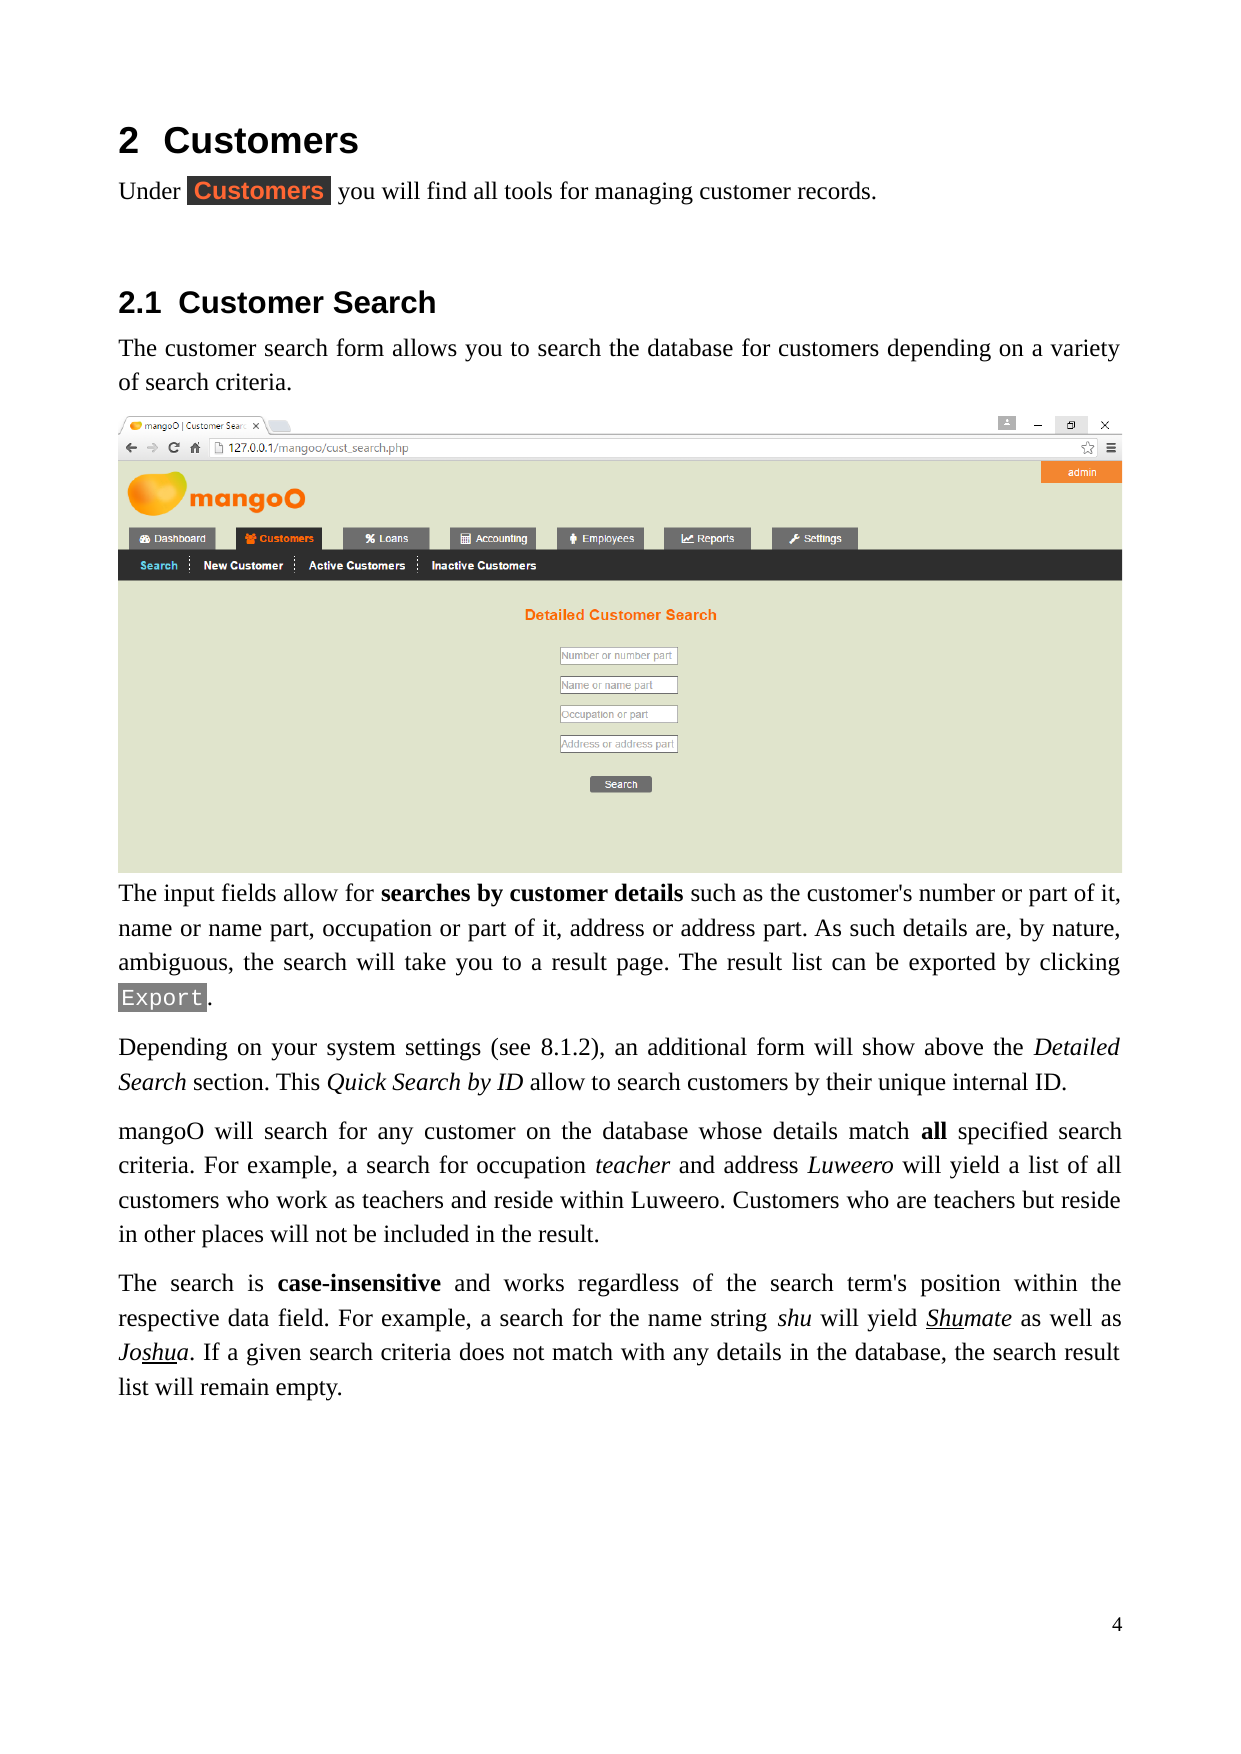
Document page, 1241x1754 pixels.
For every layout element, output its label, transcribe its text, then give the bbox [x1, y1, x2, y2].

text Under Customers you will find all tools for managing customer records. [331, 176, 1122, 205]
text The customer search form allows you to search the database for customers depending on a variety of search criteria. [118, 333, 1122, 396]
text The search is case-insensitive and works regardless of the search term's position within the respective data field. For example, a search for the name string shu will yield Shumate as well as Joshua. If a given search criteria does not match with any details in the database, the search result list will remain empty. [118, 1268, 1122, 1401]
subtitle Customer Search [118, 284, 1122, 320]
text mangoO will search for any customer on the database whose details match all specified search criteria. For example, a search for occupation teacher and address Luweero will yield a list of all customers who work as teachers and reside within Luweero. Customers who are teachers but reside in other places will not be included in the result. [118, 1116, 1122, 1248]
text Under Customers you will find all tools for managing customer records. [118, 176, 187, 205]
picture [118, 416, 1123, 873]
text Depending on your system settings (see 8.1.2), an additional form will show above the Detailed Search section. This Quick Search by ID allow to search customers by their unique internal ID. [118, 1032, 1122, 1096]
subtitle Customers [118, 118, 1122, 161]
text The input fields allow for searches by customer details such as the customer's number or part of it, name or name part, occupation or part of it, address or address part. As such details are, by nature, ambiguous, the search will take you to a result page. The result list can be exported by clicking Export. [118, 873, 1122, 1012]
